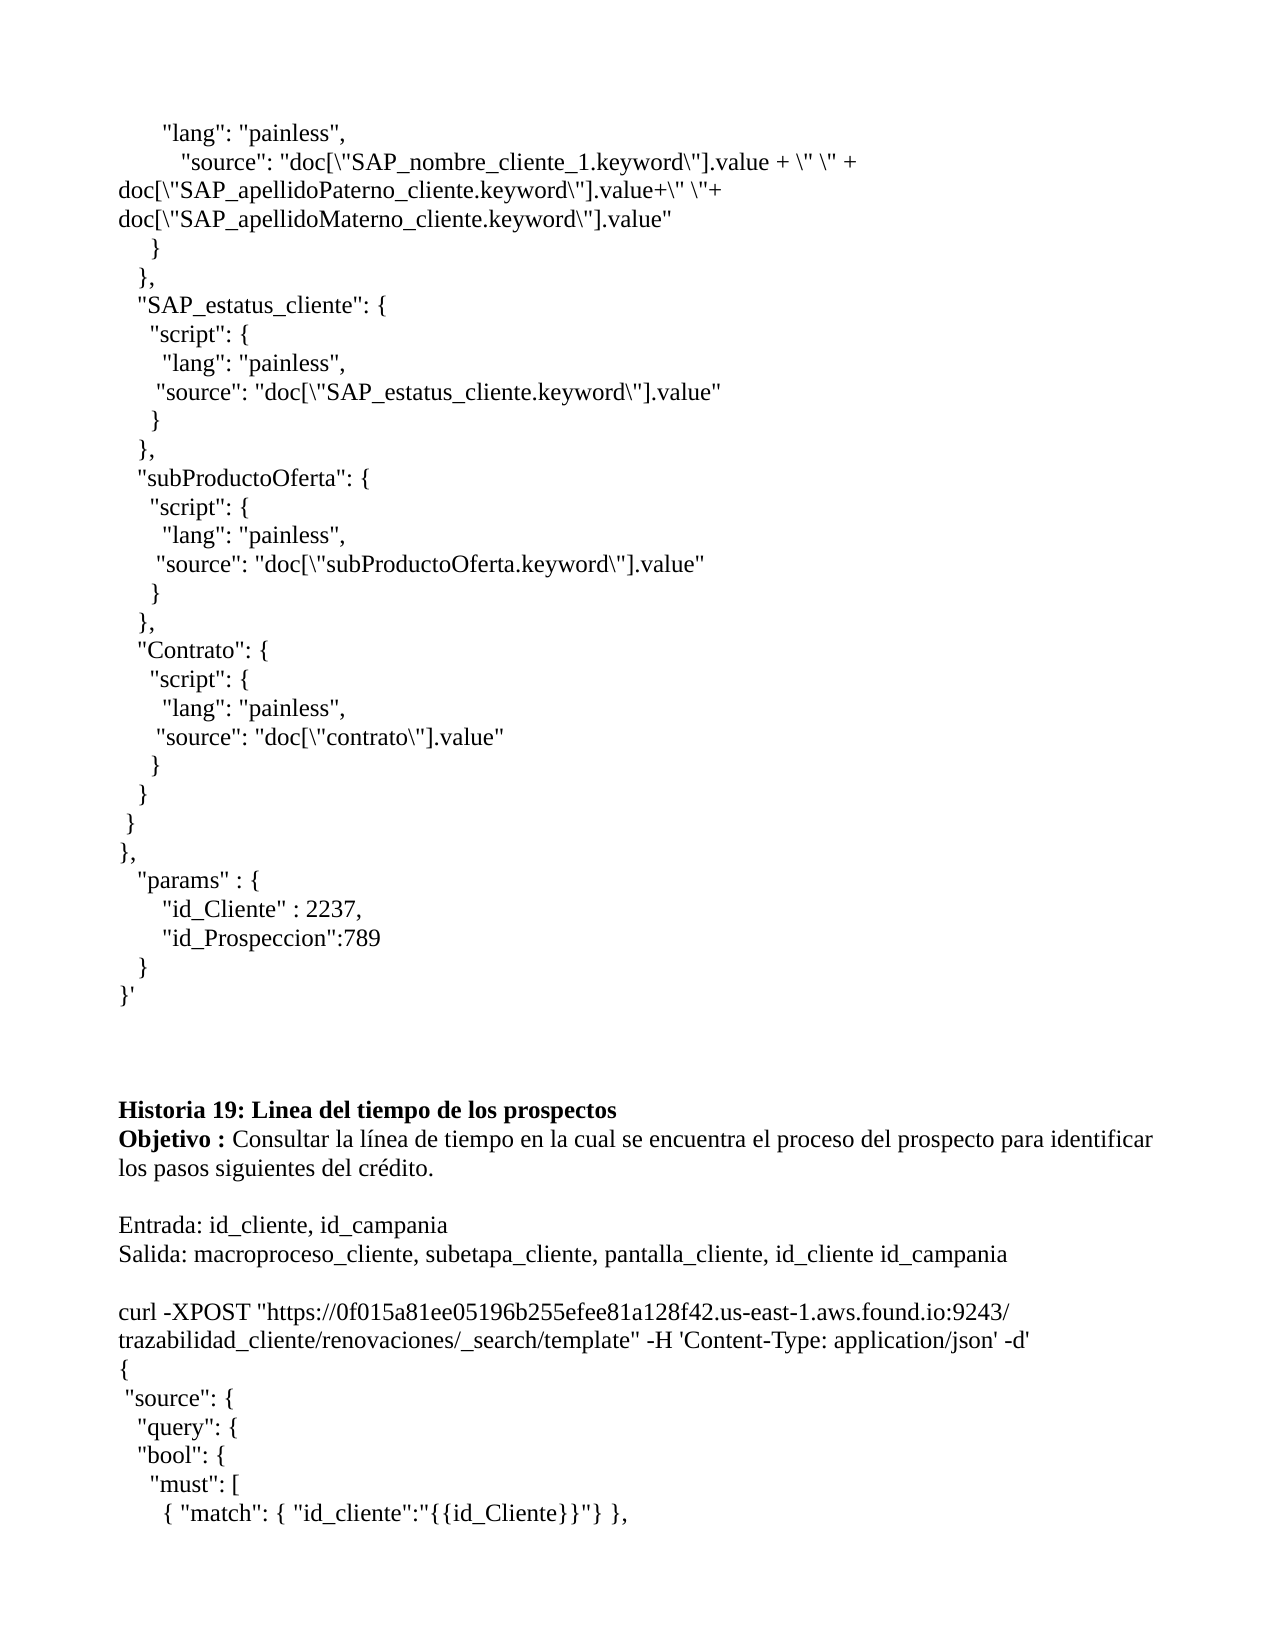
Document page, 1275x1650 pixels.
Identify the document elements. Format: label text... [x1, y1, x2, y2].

text Historia 19: Linea del tiempo de los prospectos [118, 1096, 1157, 1124]
text "id_Prospeccion":789 [118, 923, 1157, 952]
text { [118, 1354, 1157, 1383]
text }, [118, 837, 1157, 866]
text } [118, 578, 1157, 607]
text "query": { [118, 1412, 1157, 1441]
text "script": { [118, 492, 1157, 521]
text "SAP_estatus_cliente": { [118, 291, 1157, 319]
text "source": { [118, 1383, 1157, 1412]
text Entrada: id_cliente, id_campania [118, 1211, 1157, 1239]
text "source": "doc[\"contrato\"].value" [118, 722, 1157, 751]
text "lang": "painless", [118, 118, 1157, 147]
text "subProductoOferta": { [118, 463, 1157, 492]
text } [118, 808, 1157, 837]
text "source": "doc[\"subProductoOferta.keyword\"].value" [118, 549, 1157, 578]
text } [118, 952, 1157, 981]
text Objetivo : Consultar la línea de tiempo en la cual se encuentra el proceso del prospecto para identificar los pasos siguientes del crédito. [118, 1124, 1157, 1182]
text } [118, 233, 1157, 262]
text }, [118, 607, 1157, 636]
text "params" : { [118, 866, 1157, 894]
text curl -XPOST "https://0f015a81ee05196b255efee81a128f42.us-east-1.aws.found.io:9243/trazabilidad_cliente/renovaciones/_search/template" -H 'Content-Type: application/json' -d' [118, 1297, 1157, 1354]
text }, [118, 262, 1157, 291]
text "script": { [118, 664, 1157, 693]
text "must": [ [118, 1469, 1157, 1498]
text "source": "doc[\"SAP_estatus_cliente.keyword\"].value" [118, 377, 1157, 406]
text { "match": { "id_cliente":"{{id_Cliente}}"} }, [118, 1498, 1157, 1527]
text }, [118, 434, 1157, 463]
text "source": "doc[\"SAP_nombre_cliente_1.keyword\"].value + \" \" + doc[\"SAP_apellidoPaterno_cliente.keyword\"].value+\" \"+ doc[\"SAP_apellidoMaterno_cliente.keyword\"].value" [118, 147, 1157, 233]
text } [118, 406, 1157, 434]
text "script": { [118, 319, 1157, 348]
text "id_Cliente" : 2237, [118, 894, 1157, 923]
text } [118, 779, 1157, 808]
text "lang": "painless", [118, 693, 1157, 722]
text "lang": "painless", [118, 521, 1157, 549]
text } [118, 751, 1157, 779]
text "Contrato": { [118, 636, 1157, 664]
text "bool": { [118, 1441, 1157, 1469]
text }' [118, 981, 1157, 1009]
text "lang": "painless", [118, 348, 1157, 377]
text Salida: macroproceso_cliente, subetapa_cliente, pantalla_cliente, id_cliente id_campania [118, 1239, 1157, 1268]
